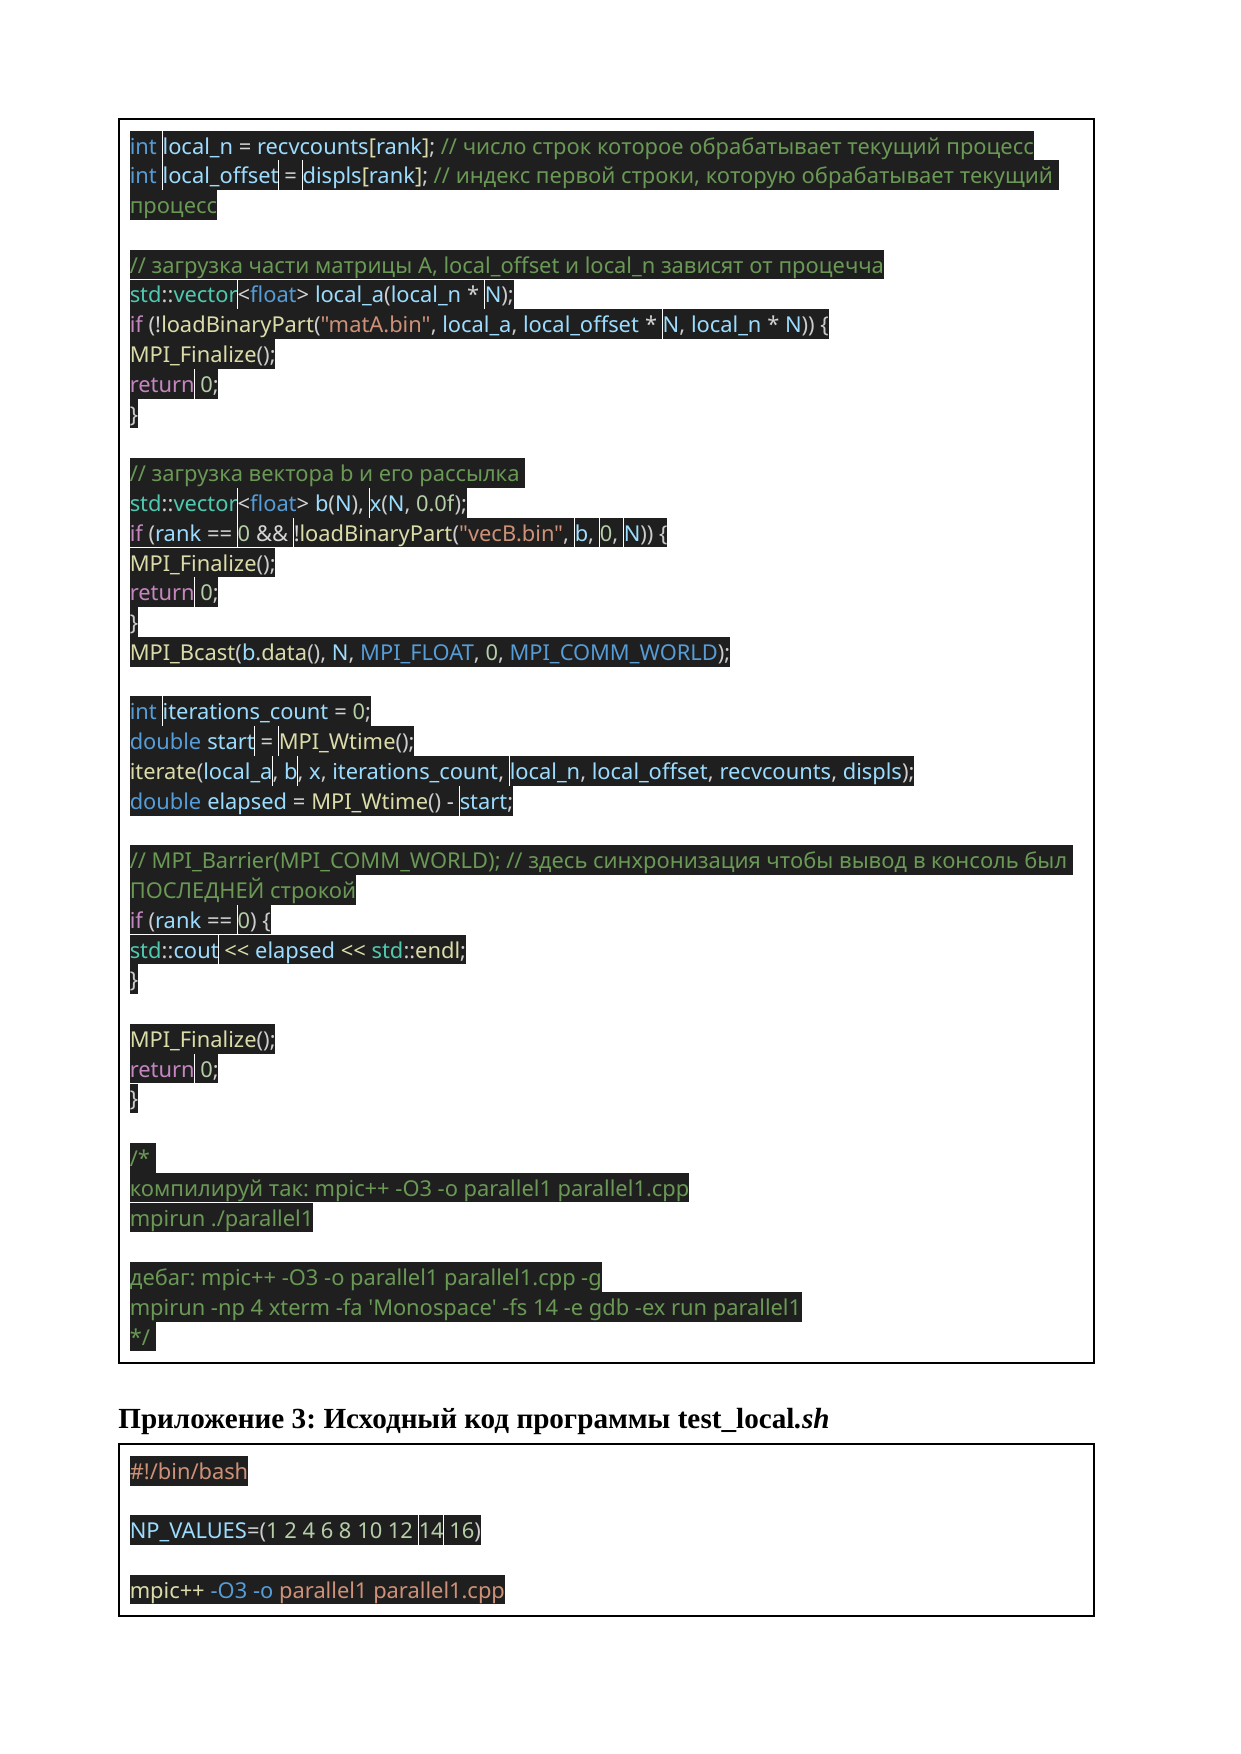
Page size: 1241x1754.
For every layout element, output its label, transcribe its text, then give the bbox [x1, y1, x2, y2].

table_header #!/bin/bash NP_VALUES=(1 2 4 6 8 10 12 14 16) mpic++ -O3 -o parallel1 parallel1.cpp [120, 1445, 1093, 1615]
table_header int local_n = recvcounts[rank]; // число строк которое обрабатывает текущий процесс int local_offset = displs[rank]; // индекс первой строки, которую обрабатывает текущий процесс // загрузка части матрицы A, local_offset и local_n зависят от процечча std::vector<float> local_a(local_n * N); if (!loadBinaryPart("matA.bin", local_a, local_offset * N, local_n * N)) { MPI_Finalize(); return 0; } // загрузка вектора b и его рассылка std::vector<float> b(N), x(N, 0.0f); if (rank == 0 && !loadBinaryPart("vecB.bin", b, 0, N)) { MPI_Finalize(); return 0; } MPI_Bcast(b.data(), N, MPI_FLOAT, 0, MPI_COMM_WORLD); int iterations_count = 0; double start = MPI_Wtime(); iterate(local_a, b, x, iterations_count, local_n, local_offset, recvcounts, displs); double elapsed = MPI_Wtime() - start; // MPI_Barrier(MPI_COMM_WORLD); // здесь синхронизация чтобы вывод в консоль был ПОСЛЕДНЕЙ строкой if (rank == 0) { std::cout << elapsed << std::endl; } MPI_Finalize(); return 0; } /* компилируй так: mpic++ -O3 -o parallel1 parallel1.cpp mpirun ./parallel1 дебаг: mpic++ -O3 -o parallel1 parallel1.cpp -g mpirun -np 4 xterm -fa 'Monospace' -fs 14 -e gdb -ex run parallel1 */ [120, 120, 1093, 1362]
subtitle Приложение 3: Исходный код программы test_local.sh [118, 1401, 1122, 1435]
